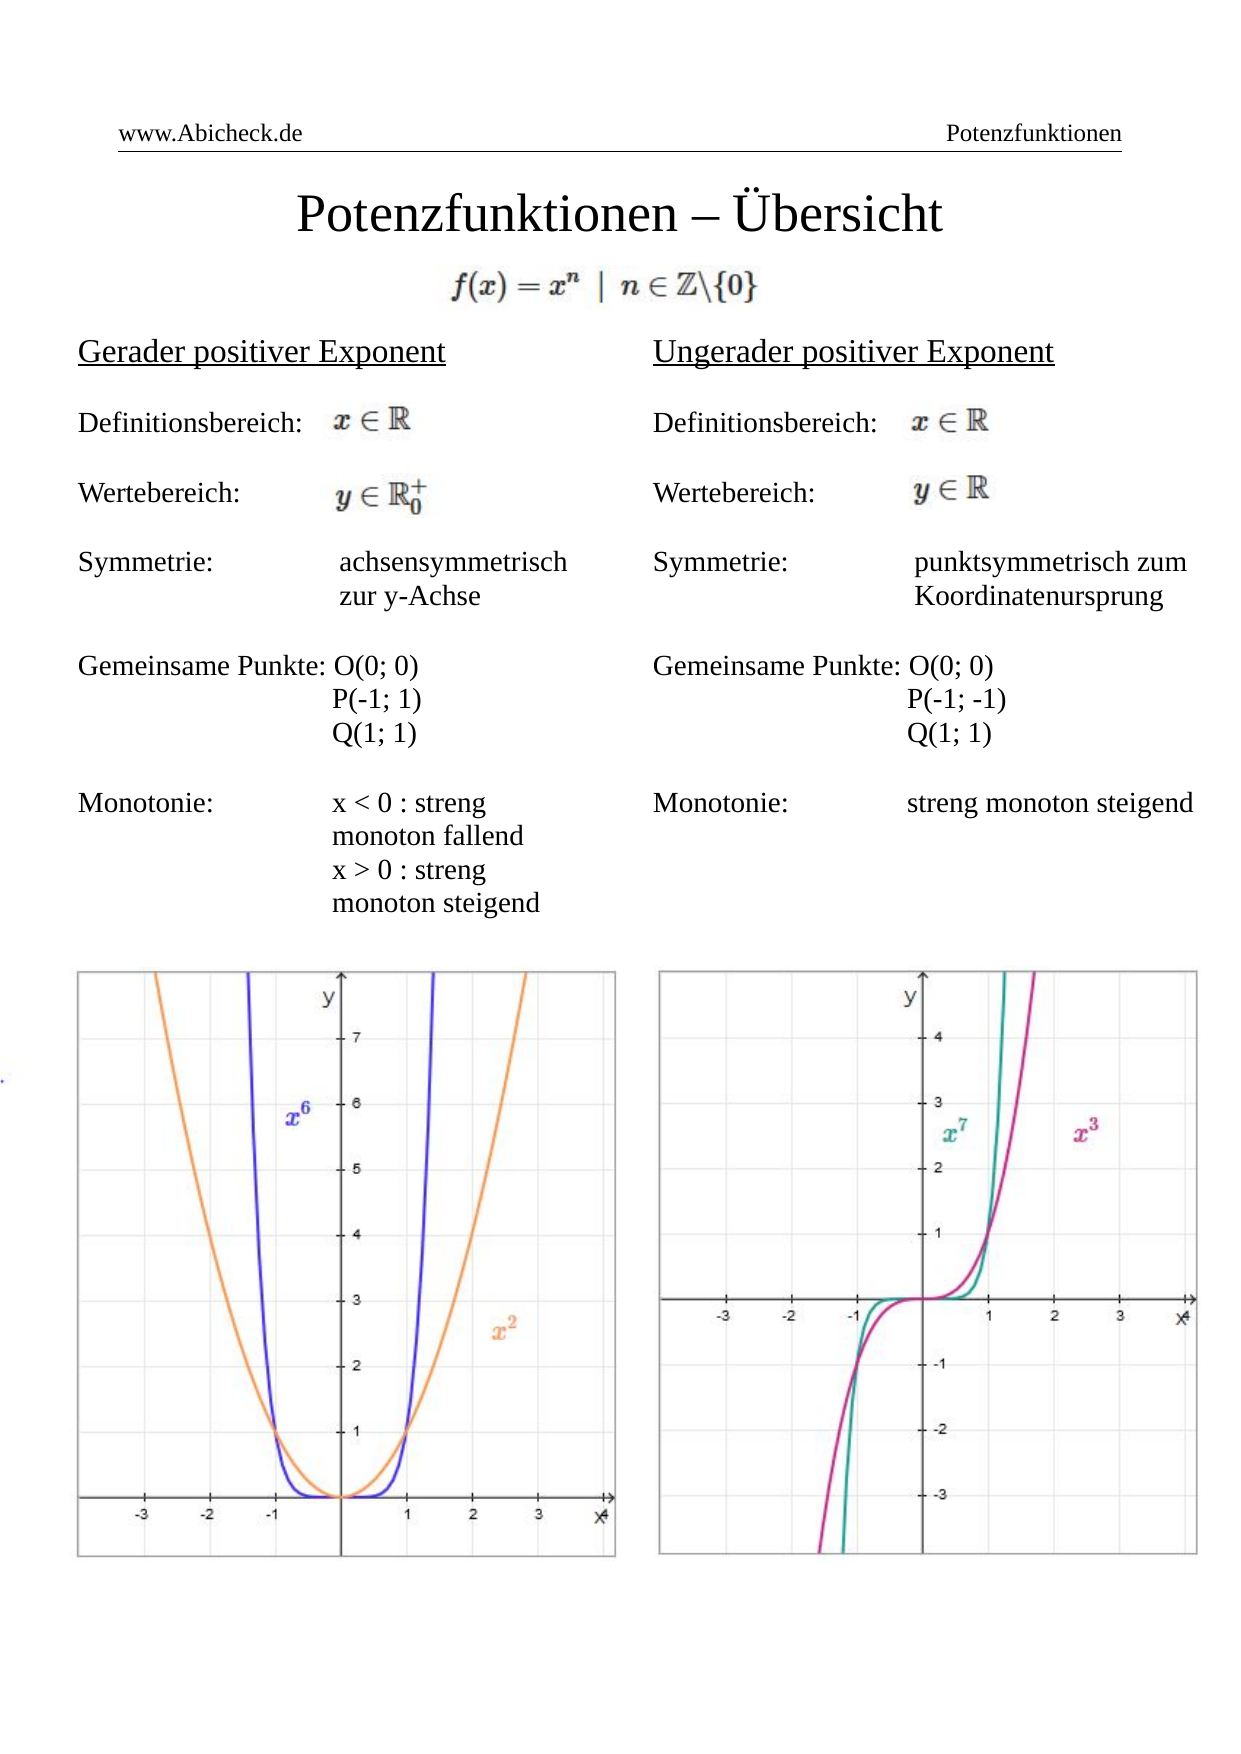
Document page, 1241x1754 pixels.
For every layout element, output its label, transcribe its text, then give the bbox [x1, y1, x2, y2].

picture [319, 473, 446, 518]
picture [901, 404, 1017, 442]
picture [908, 475, 1020, 510]
picture [435, 265, 789, 311]
picture [323, 402, 439, 441]
picture [653, 965, 1205, 1562]
picture [0, 967, 622, 1566]
text Potenzfunktionen – Übersicht [118, 181, 1122, 243]
